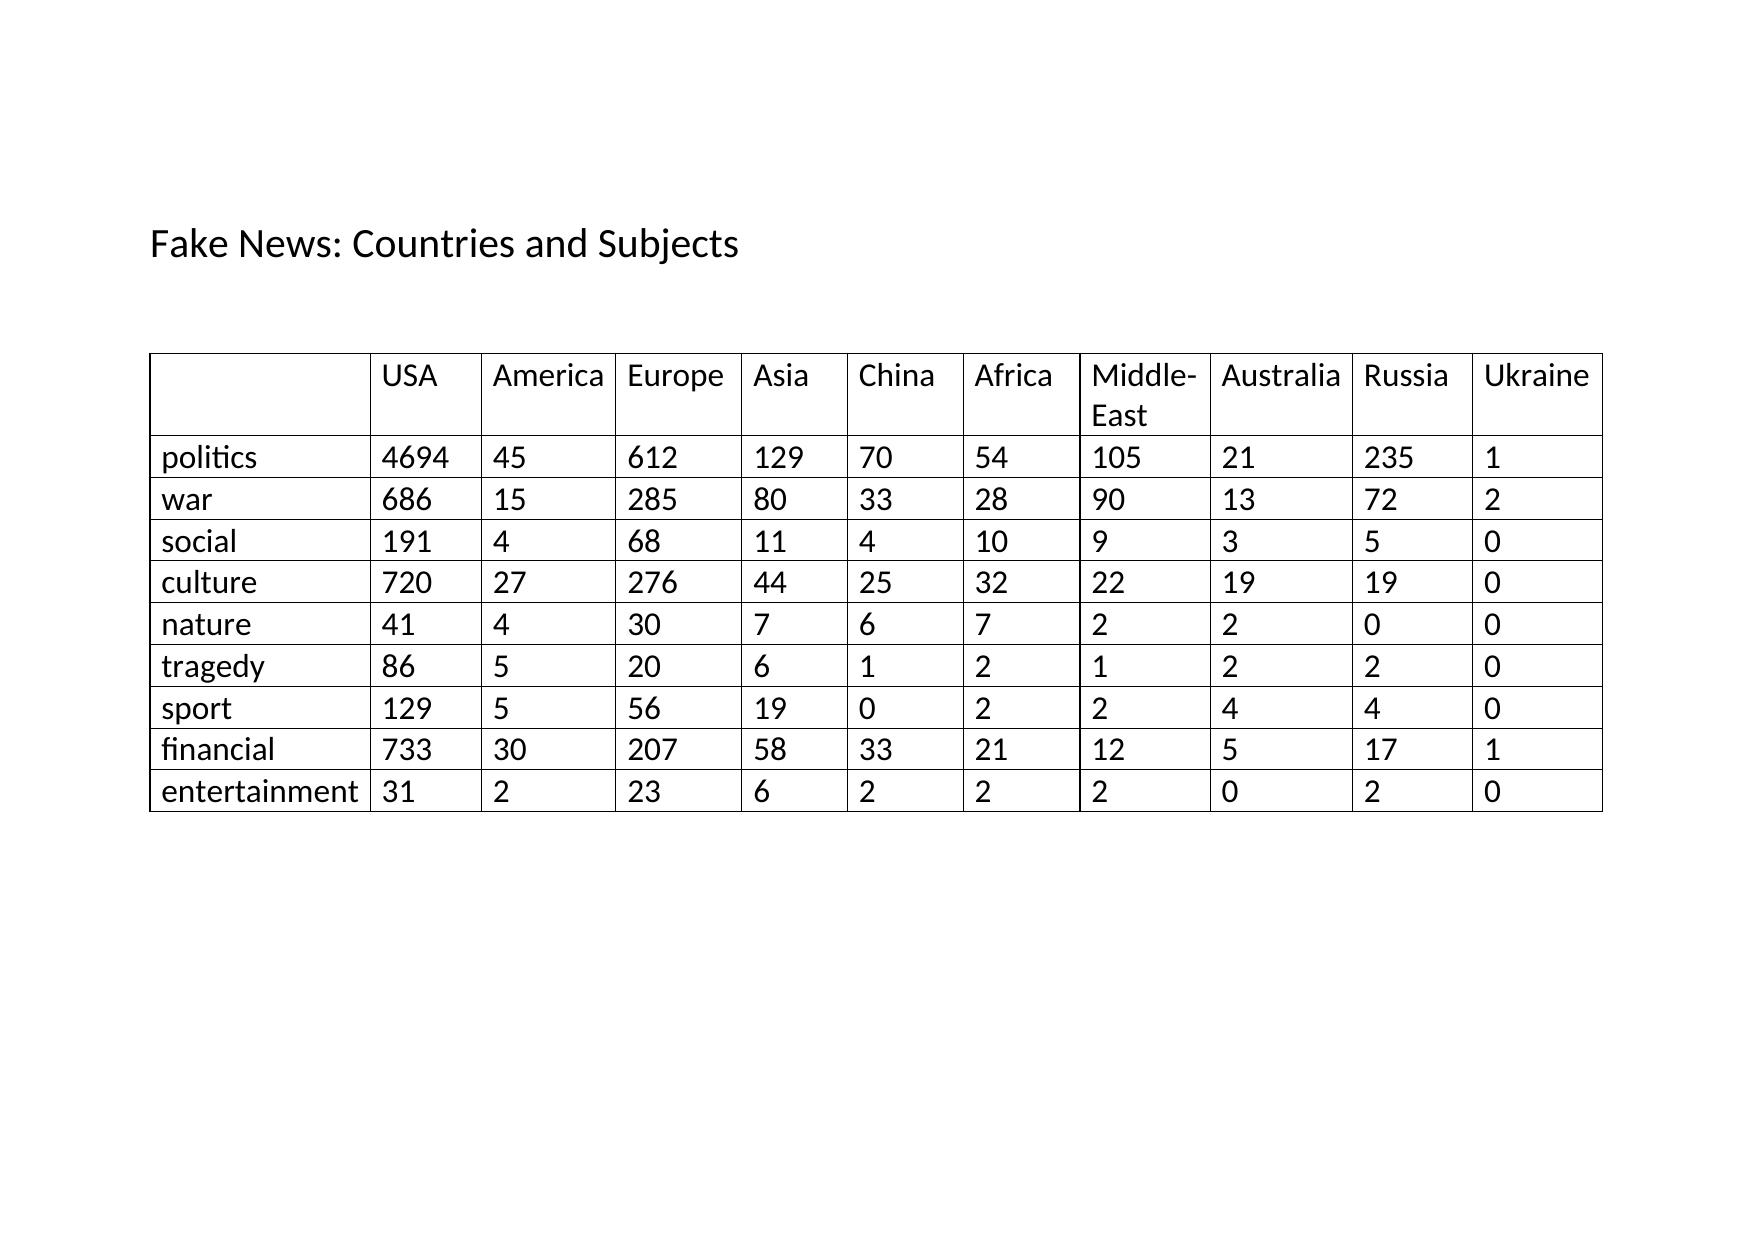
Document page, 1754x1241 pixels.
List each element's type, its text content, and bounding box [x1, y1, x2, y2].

table_cell 13 [1211, 478, 1352, 518]
table_cell 68 [616, 520, 741, 560]
table_header Europe [616, 354, 741, 435]
table_cell 686 [371, 478, 481, 518]
table_cell 720 [371, 561, 481, 602]
table_cell 1 [1473, 436, 1602, 477]
table_cell 7 [742, 603, 847, 644]
table_cell 19 [1353, 561, 1472, 602]
table_cell 733 [371, 729, 481, 769]
table_cell 0 [1211, 770, 1352, 811]
table_cell financial [151, 729, 370, 769]
table_header Middle-East [1081, 354, 1210, 435]
table_cell 30 [482, 729, 615, 769]
table_cell 2 [1081, 687, 1210, 727]
table_cell 44 [742, 561, 847, 602]
table_cell 4 [482, 603, 615, 644]
table_cell 612 [616, 436, 741, 477]
table_cell 90 [1081, 478, 1210, 518]
table_cell 4 [1211, 687, 1352, 727]
table_header Asia [742, 354, 847, 435]
table_cell 129 [371, 687, 481, 727]
table_header USA [371, 354, 481, 435]
table_cell 6 [742, 645, 847, 686]
table_cell 80 [742, 478, 847, 518]
table_cell 2 [1081, 770, 1210, 811]
table_cell 285 [616, 478, 741, 518]
table_cell 20 [616, 645, 741, 686]
table_cell 2 [1211, 603, 1352, 644]
table_cell nature [151, 603, 370, 644]
table_cell war [151, 478, 370, 518]
table_cell 276 [616, 561, 741, 602]
table_cell sport [151, 687, 370, 727]
table_cell 45 [482, 436, 615, 477]
table_cell 2 [1081, 603, 1210, 644]
table_cell 5 [1211, 729, 1352, 769]
table_header Ukraine [1473, 354, 1602, 435]
table_cell 129 [742, 436, 847, 477]
table_cell 5 [482, 645, 615, 686]
table_cell 33 [848, 478, 963, 518]
table_cell 3 [1211, 520, 1352, 560]
table_cell 4 [482, 520, 615, 560]
table_cell 0 [848, 687, 963, 727]
table_cell 56 [616, 687, 741, 727]
text Fake News: Countries and Subjects [150, 217, 1604, 268]
table_cell 0 [1353, 603, 1472, 644]
table_cell 25 [848, 561, 963, 602]
table_cell 1 [848, 645, 963, 686]
table_cell tragedy [151, 645, 370, 686]
table_cell 2 [964, 770, 1079, 811]
table_cell 5 [1353, 520, 1472, 560]
table_cell 2 [482, 770, 615, 811]
table_cell 2 [848, 770, 963, 811]
table_cell 17 [1353, 729, 1472, 769]
table_cell 23 [616, 770, 741, 811]
table_cell 4694 [371, 436, 481, 477]
table_header China [848, 354, 963, 435]
table_cell 235 [1353, 436, 1472, 477]
table_cell 0 [1473, 520, 1602, 560]
table_cell 2 [1211, 645, 1352, 686]
table_cell 27 [482, 561, 615, 602]
table_cell 22 [1081, 561, 1210, 602]
table_cell 70 [848, 436, 963, 477]
table_header America [482, 354, 615, 435]
table_cell 9 [1081, 520, 1210, 560]
table_cell 2 [964, 645, 1079, 686]
table_cell 19 [742, 687, 847, 727]
table_cell 31 [371, 770, 481, 811]
table_cell 2 [964, 687, 1079, 727]
table_cell 0 [1473, 603, 1602, 644]
table_cell entertainment [151, 770, 370, 811]
table_header Australia [1211, 354, 1352, 435]
table_cell 4 [1353, 687, 1472, 727]
table_cell 28 [964, 478, 1079, 518]
table_cell 72 [1353, 478, 1472, 518]
table_cell 10 [964, 520, 1079, 560]
table_cell 19 [1211, 561, 1352, 602]
table_cell 32 [964, 561, 1079, 602]
table_cell politics [151, 436, 370, 477]
table_cell 30 [616, 603, 741, 644]
table_cell 0 [1473, 770, 1602, 811]
table_header Russia [1353, 354, 1472, 435]
table_cell 33 [848, 729, 963, 769]
table_cell 41 [371, 603, 481, 644]
table_cell 105 [1081, 436, 1210, 477]
table_cell 2 [1473, 478, 1602, 518]
table_cell 0 [1473, 561, 1602, 602]
table_cell 1 [1081, 645, 1210, 686]
table_cell 0 [1473, 645, 1602, 686]
table_cell 5 [482, 687, 615, 727]
table_cell culture [151, 561, 370, 602]
table_cell 1 [1473, 729, 1602, 769]
table_cell social [151, 520, 370, 560]
table_cell 6 [742, 770, 847, 811]
table_cell 207 [616, 729, 741, 769]
table_cell 2 [1353, 645, 1472, 686]
table_cell 54 [964, 436, 1079, 477]
table_header [151, 354, 370, 435]
table_cell 2 [1353, 770, 1472, 811]
table_cell 4 [848, 520, 963, 560]
table_cell 12 [1081, 729, 1210, 769]
table_cell 21 [1211, 436, 1352, 477]
table_cell 7 [964, 603, 1079, 644]
table_header Africa [964, 354, 1079, 435]
table_cell 86 [371, 645, 481, 686]
table_cell 58 [742, 729, 847, 769]
table_cell 0 [1473, 687, 1602, 727]
table_cell 6 [848, 603, 963, 644]
table_cell 21 [964, 729, 1079, 769]
table_cell 15 [482, 478, 615, 518]
table_cell 191 [371, 520, 481, 560]
table_cell 11 [742, 520, 847, 560]
